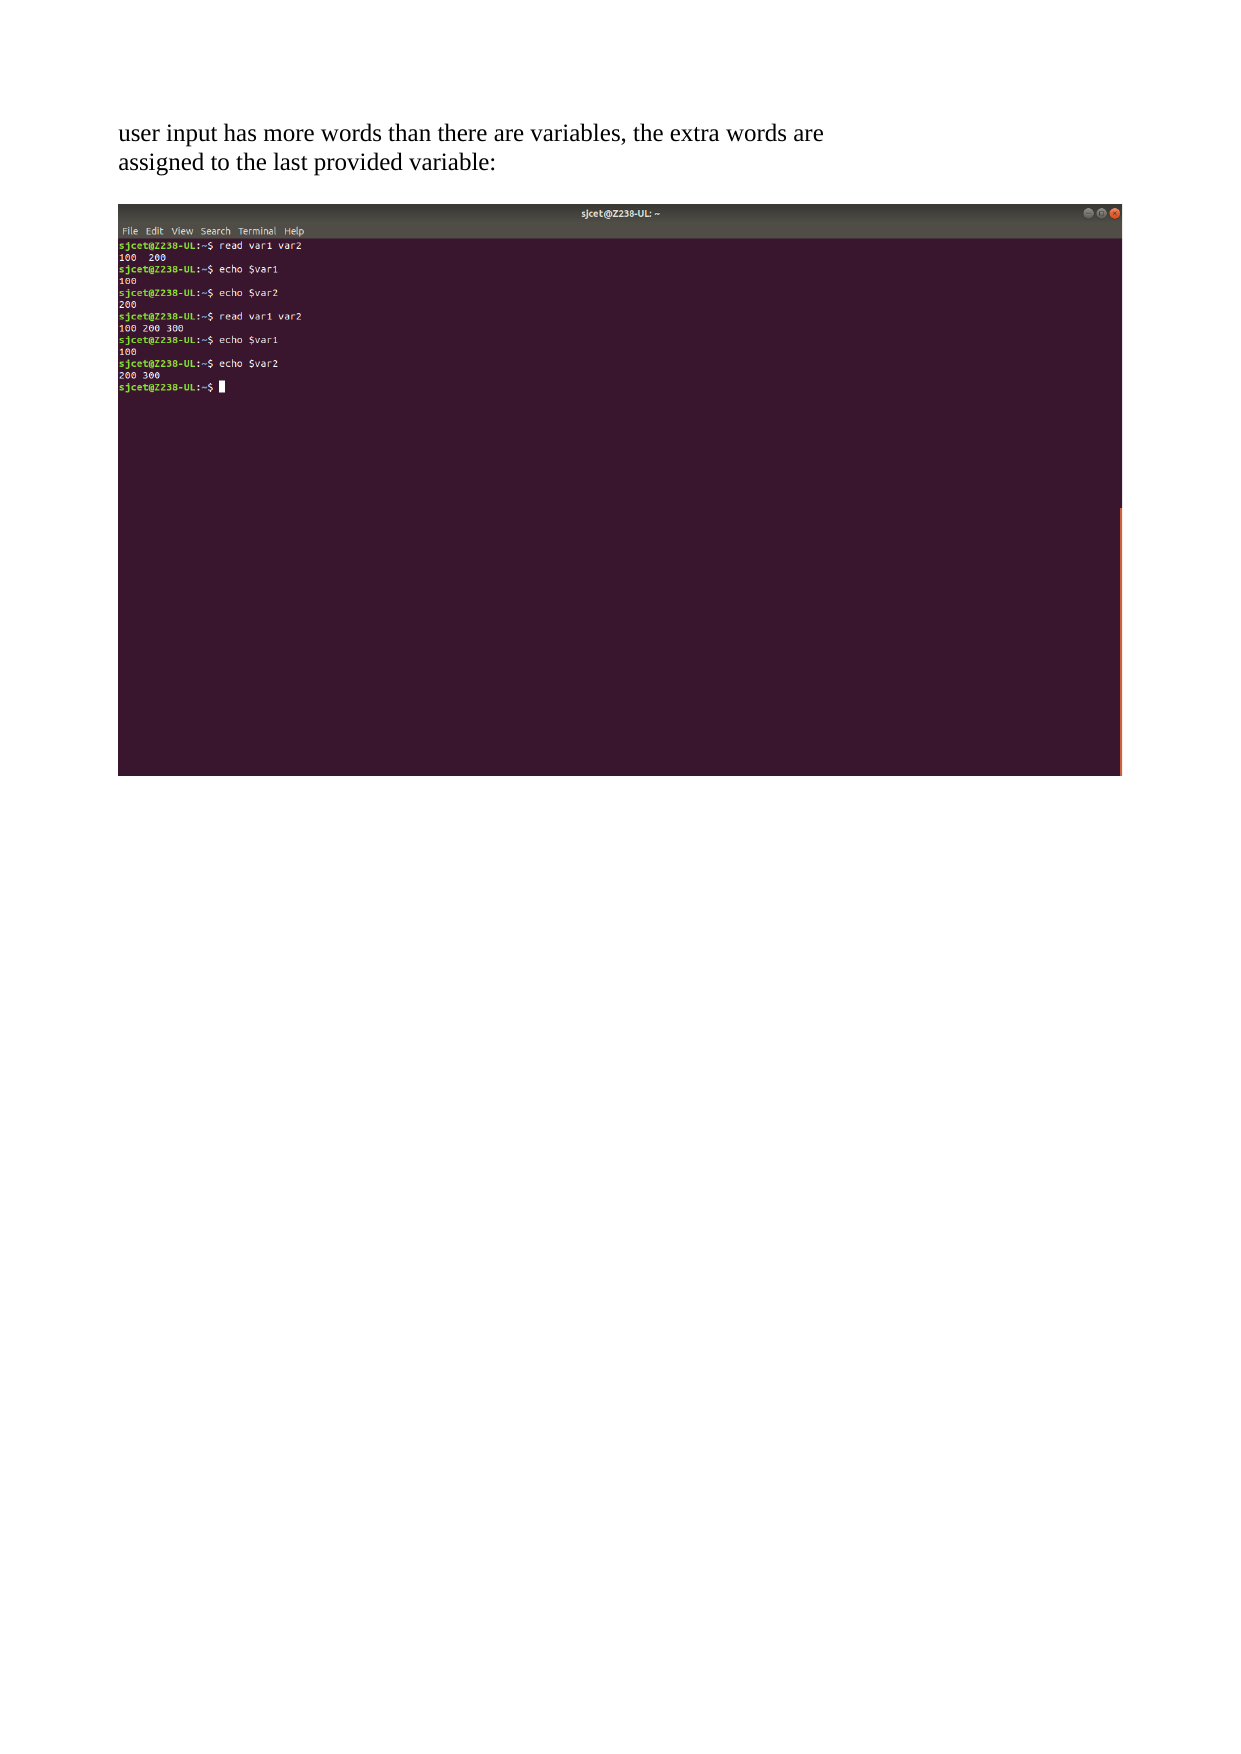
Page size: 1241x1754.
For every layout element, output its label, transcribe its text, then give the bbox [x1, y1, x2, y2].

text assigned to the last provided variable: [118, 147, 1122, 176]
text user input has more words than there are variables, the extra words are [118, 118, 1122, 147]
picture [118, 204, 1123, 776]
